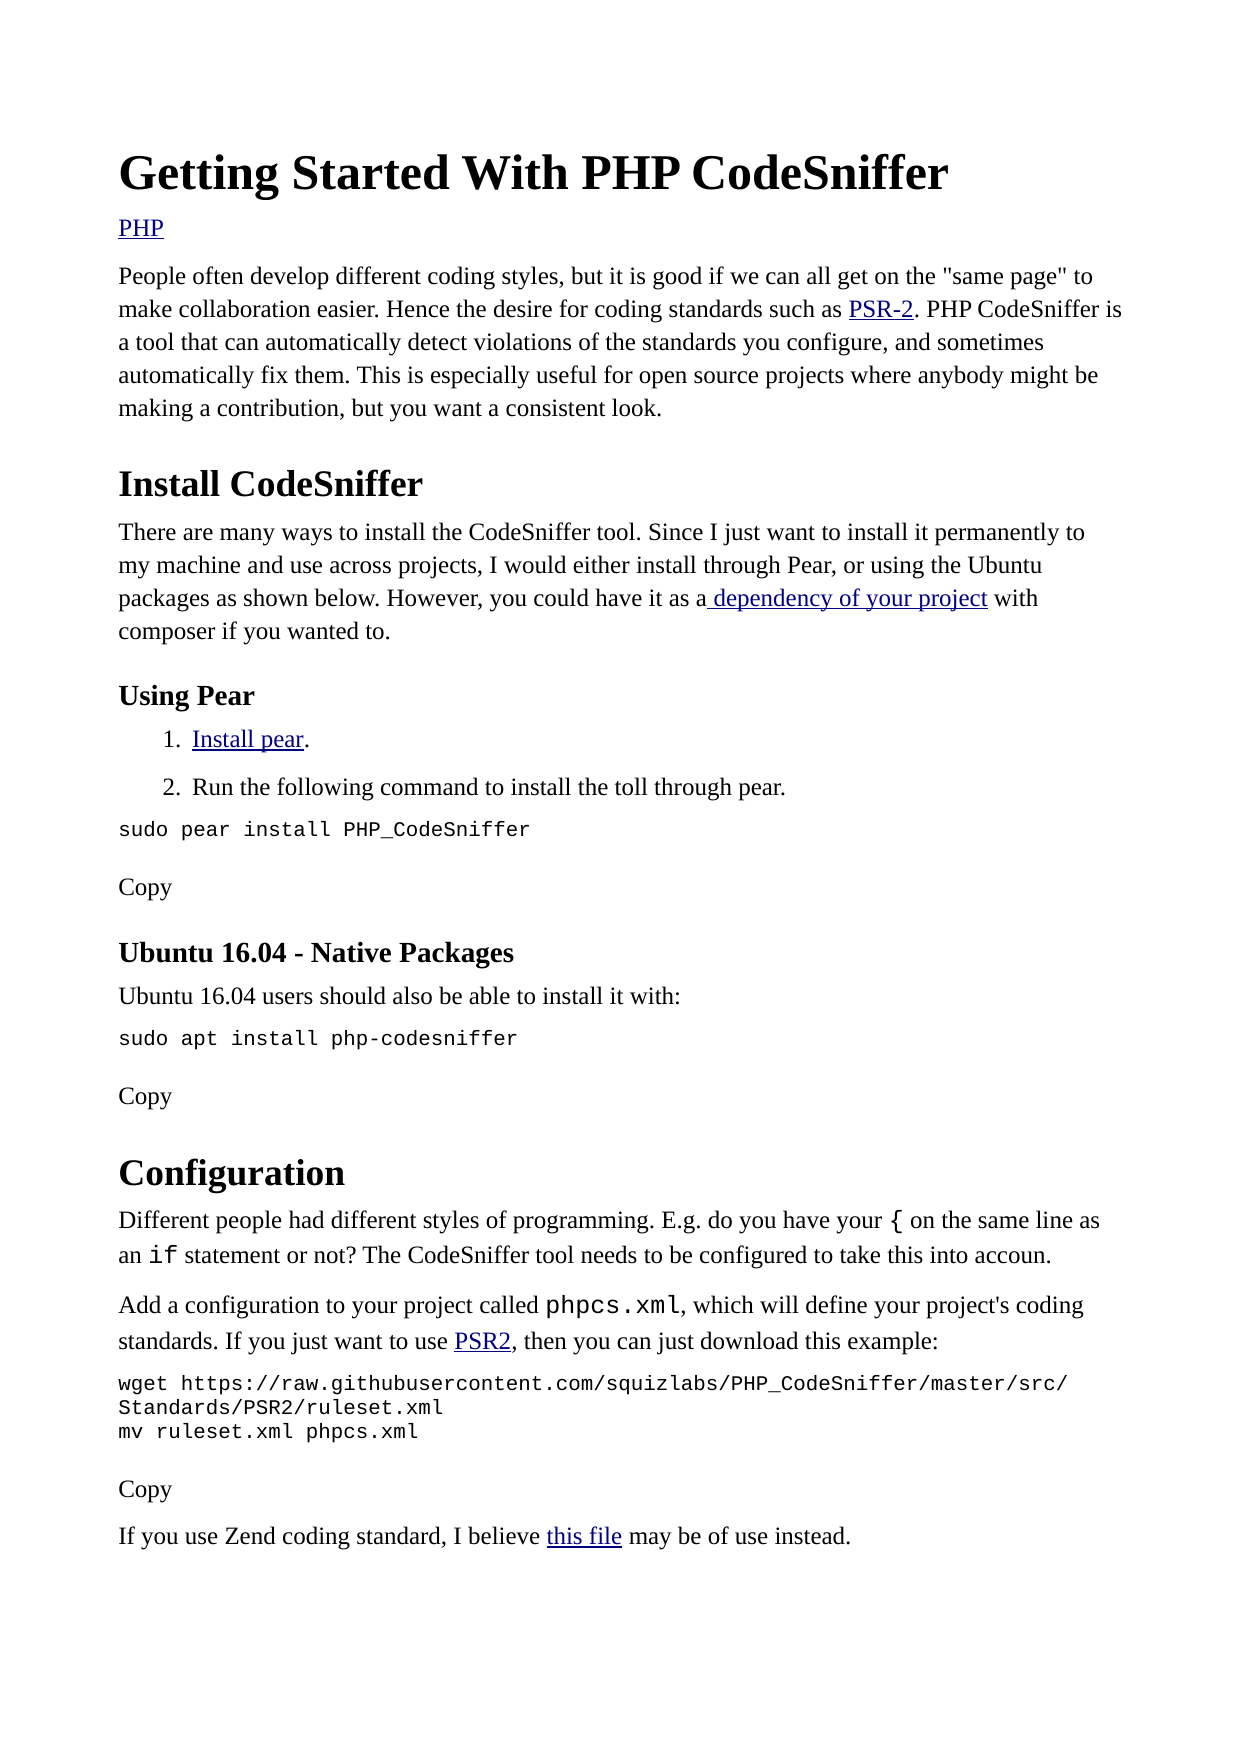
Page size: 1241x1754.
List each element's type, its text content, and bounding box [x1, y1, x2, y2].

text Ubuntu 16.04 users should also be able to install it with: [118, 981, 1122, 1009]
subtitle Ubuntu 16.04 - Native Packages [118, 935, 1122, 968]
text mv ruleset.xml phpcs.xml [118, 1421, 1122, 1444]
text Different people had different styles of programming. E.g. do you have your { on the same line as an if statement or not? The CodeSniffer tool needs to be configured to take this into accoun. [118, 1206, 1122, 1271]
text If you use Zend coding standard, I believe this file may be of use instead. [118, 1521, 1122, 1550]
text There are many ways to install the CodeSniffer tool. Since I just want to install it permanently to my machine and use across projects, I would either install through Pear, or using the Ubuntu packages as shown below. However, you could have it as a dependency of your project with composer if you wanted to. [118, 517, 1122, 645]
text Copy [118, 872, 1122, 901]
text Copy [118, 1474, 1122, 1502]
text sudo pear install PHP_CodeSniffer [118, 819, 1122, 843]
text sudo apt install php-codesniffer [118, 1028, 1122, 1052]
subtitle Configuration [118, 1150, 1122, 1193]
list Install pear. [162, 724, 1122, 753]
text wget https://raw.githubusercontent.com/squizlabs/PHP_CodeSniffer/master/src/Standards/PSR2/ruleset.xml [118, 1373, 1122, 1421]
subtitle Using Pear [118, 678, 1122, 712]
subtitle Getting Started With PHP CodeSniffer [118, 143, 1122, 201]
list Run the following command to install the toll through pear. [162, 772, 1122, 801]
text People often develop different coding styles, but it is good if we can all get on the "same page" to make collaboration easier. Hence the desire for coding standards such as PSR-2. PHP CodeSniffer is a tool that can automatically detect violations of the standards you configure, and sometimes automatically fix them. This is especially useful for open source projects where anybody might be making a contribution, but you want a consistent look. [118, 261, 1122, 422]
text PHP [118, 213, 1122, 242]
text Copy [118, 1081, 1122, 1110]
subtitle Install CodeSniffer [118, 461, 1122, 504]
text Add a configuration to your project called phpcs.xml, which will define your project's coding standards. If you just want to use PSR2, then you can just download this example: [118, 1291, 1122, 1354]
